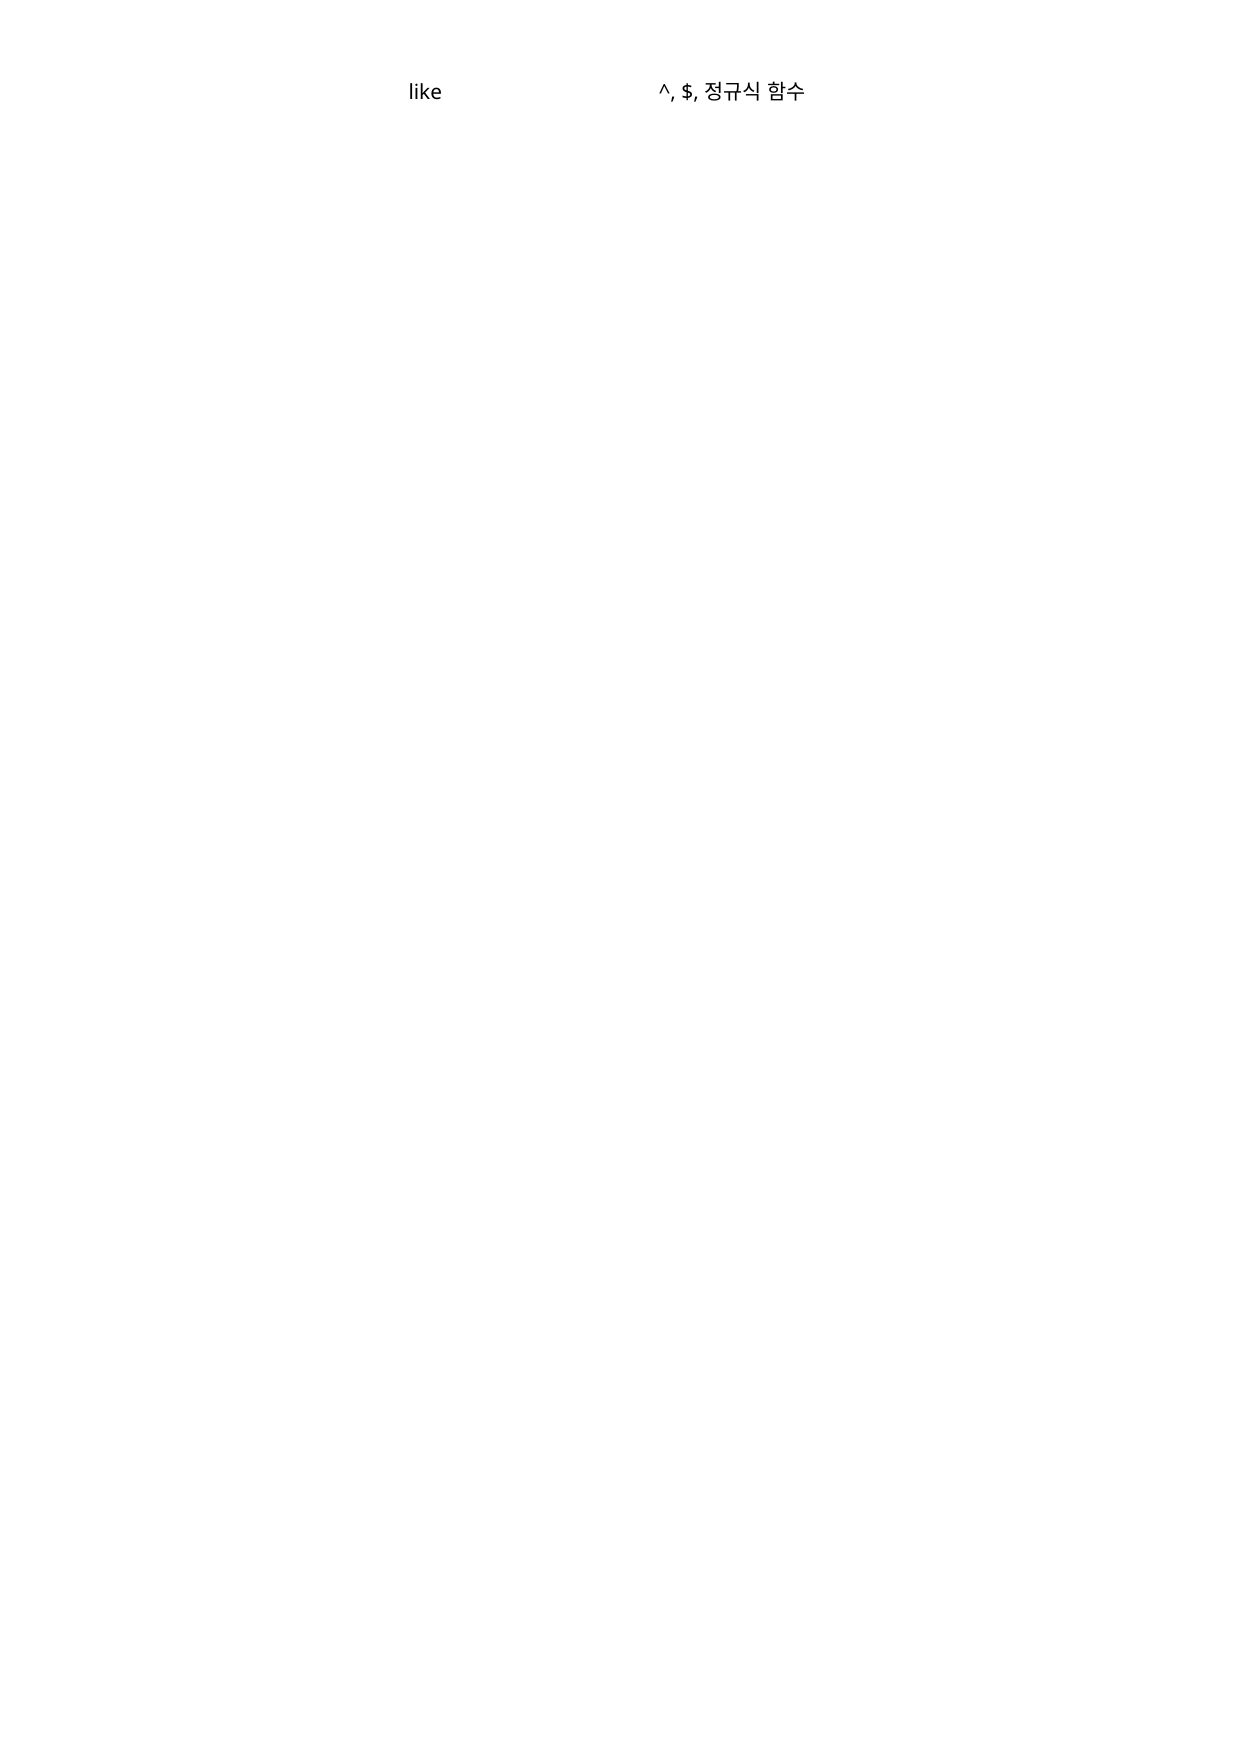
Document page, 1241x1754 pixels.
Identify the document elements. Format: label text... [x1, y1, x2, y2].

text like ^, $, 정규식 함수 [75, 75, 1165, 105]
